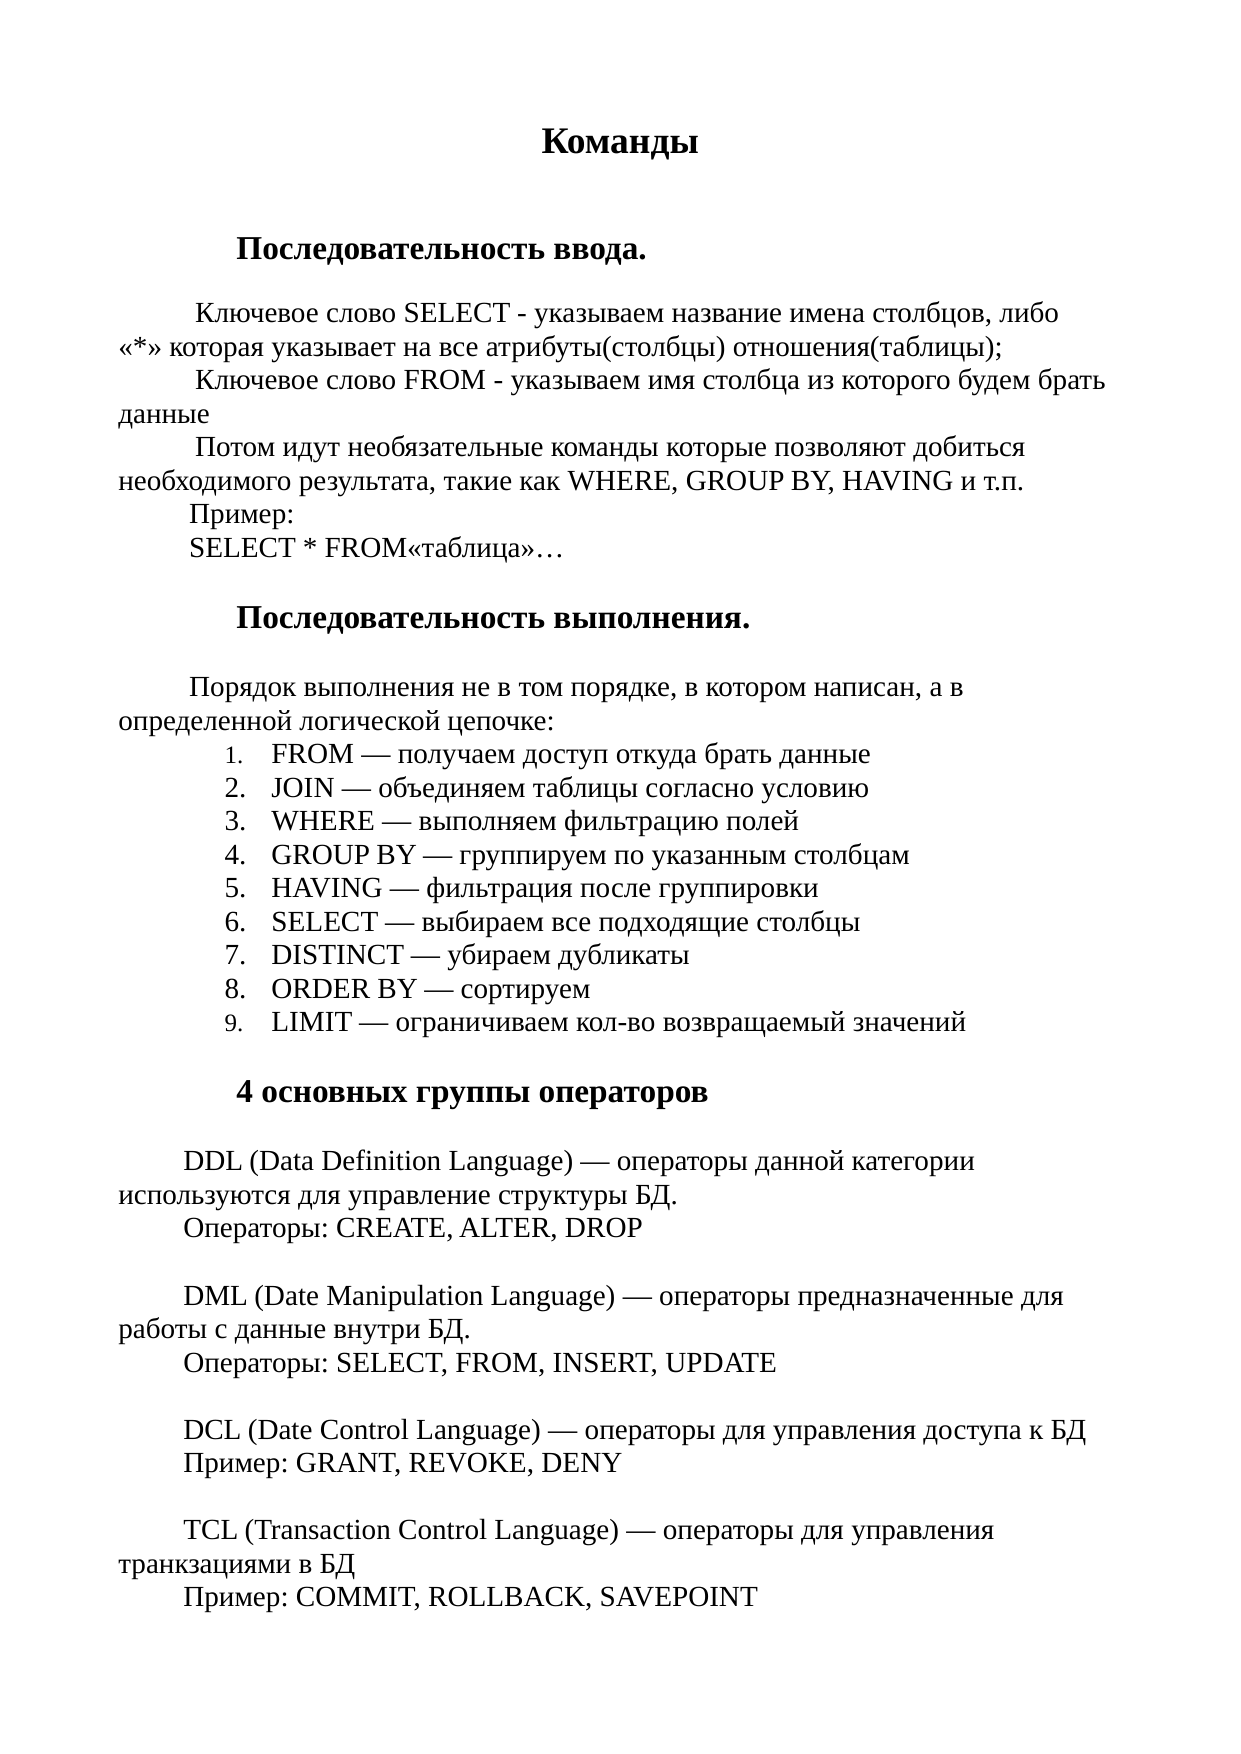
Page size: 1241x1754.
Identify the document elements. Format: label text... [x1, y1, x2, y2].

text DDL (Data Definition Language) — операторы данной категории используются для управление структуры БД. [118, 1143, 1122, 1211]
text Пример: GRANT, REVOKE, DENY [118, 1445, 1122, 1479]
text Пример: COMMIT, ROLLBACK, SAVEPOINT [118, 1579, 1122, 1613]
text Ключевое слово SELECT - указываем название имена столбцов, либо «*» которая указывает на все атрибуты(столбцы) отношения(таблицы); [118, 295, 1110, 362]
text Потом идут необязательные команды которые позволяют добиться необходимого результата, такие как WHERE, GROUP BY, HAVING и т.п. [118, 429, 1122, 497]
text TCL (Transaction Control Language) — операторы для управления транкзациями в БД [118, 1512, 1122, 1579]
list JOIN — объединяем таблицы согласно условию [118, 770, 1122, 803]
list WHERE — выполняем фильтрацию полей [118, 803, 1122, 837]
list ORDER BY — сортируем [118, 971, 1122, 1004]
text Пример: [118, 497, 1122, 530]
text Последовательность выполнения. [118, 597, 1122, 636]
text Ключевое слово FROM - указываем имя столбца из которого будем брать данные [118, 362, 1122, 429]
text 4 основных группы операторов [118, 1072, 1122, 1110]
list HAVING — фильтрация после группировки [118, 870, 1122, 904]
list GROUP BY — группируем по указанным столбцам [118, 837, 1122, 870]
list SELECT — выбираем все подходящие столбцы [118, 904, 1122, 937]
text DCL (Date Control Language) — операторы для управления доступа к БД [118, 1412, 1122, 1445]
list LIMIT — ограничиваем кол-во возвращаемый значений [118, 1004, 1122, 1038]
list FROM — получаем доступ откуда брать данные [118, 736, 1122, 770]
text Последовательность ввода. [118, 228, 1122, 267]
text Команды [118, 118, 1122, 161]
list DISTINCT — убираем дубликаты [118, 937, 1122, 971]
text Операторы: SELECT, FROM, INSERT, UPDATE [118, 1345, 1122, 1378]
text SELECT * FROM«таблица»… [118, 530, 1122, 564]
text Порядок выполнения не в том порядке, в котором написан, а в определенной логической цепочке: [118, 669, 1122, 736]
text DML (Date Manipulation Language) — операторы предназначенные для работы с данные внутри БД. [118, 1278, 1122, 1345]
text Операторы: CREATE, ALTER, DROP [118, 1211, 1122, 1244]
